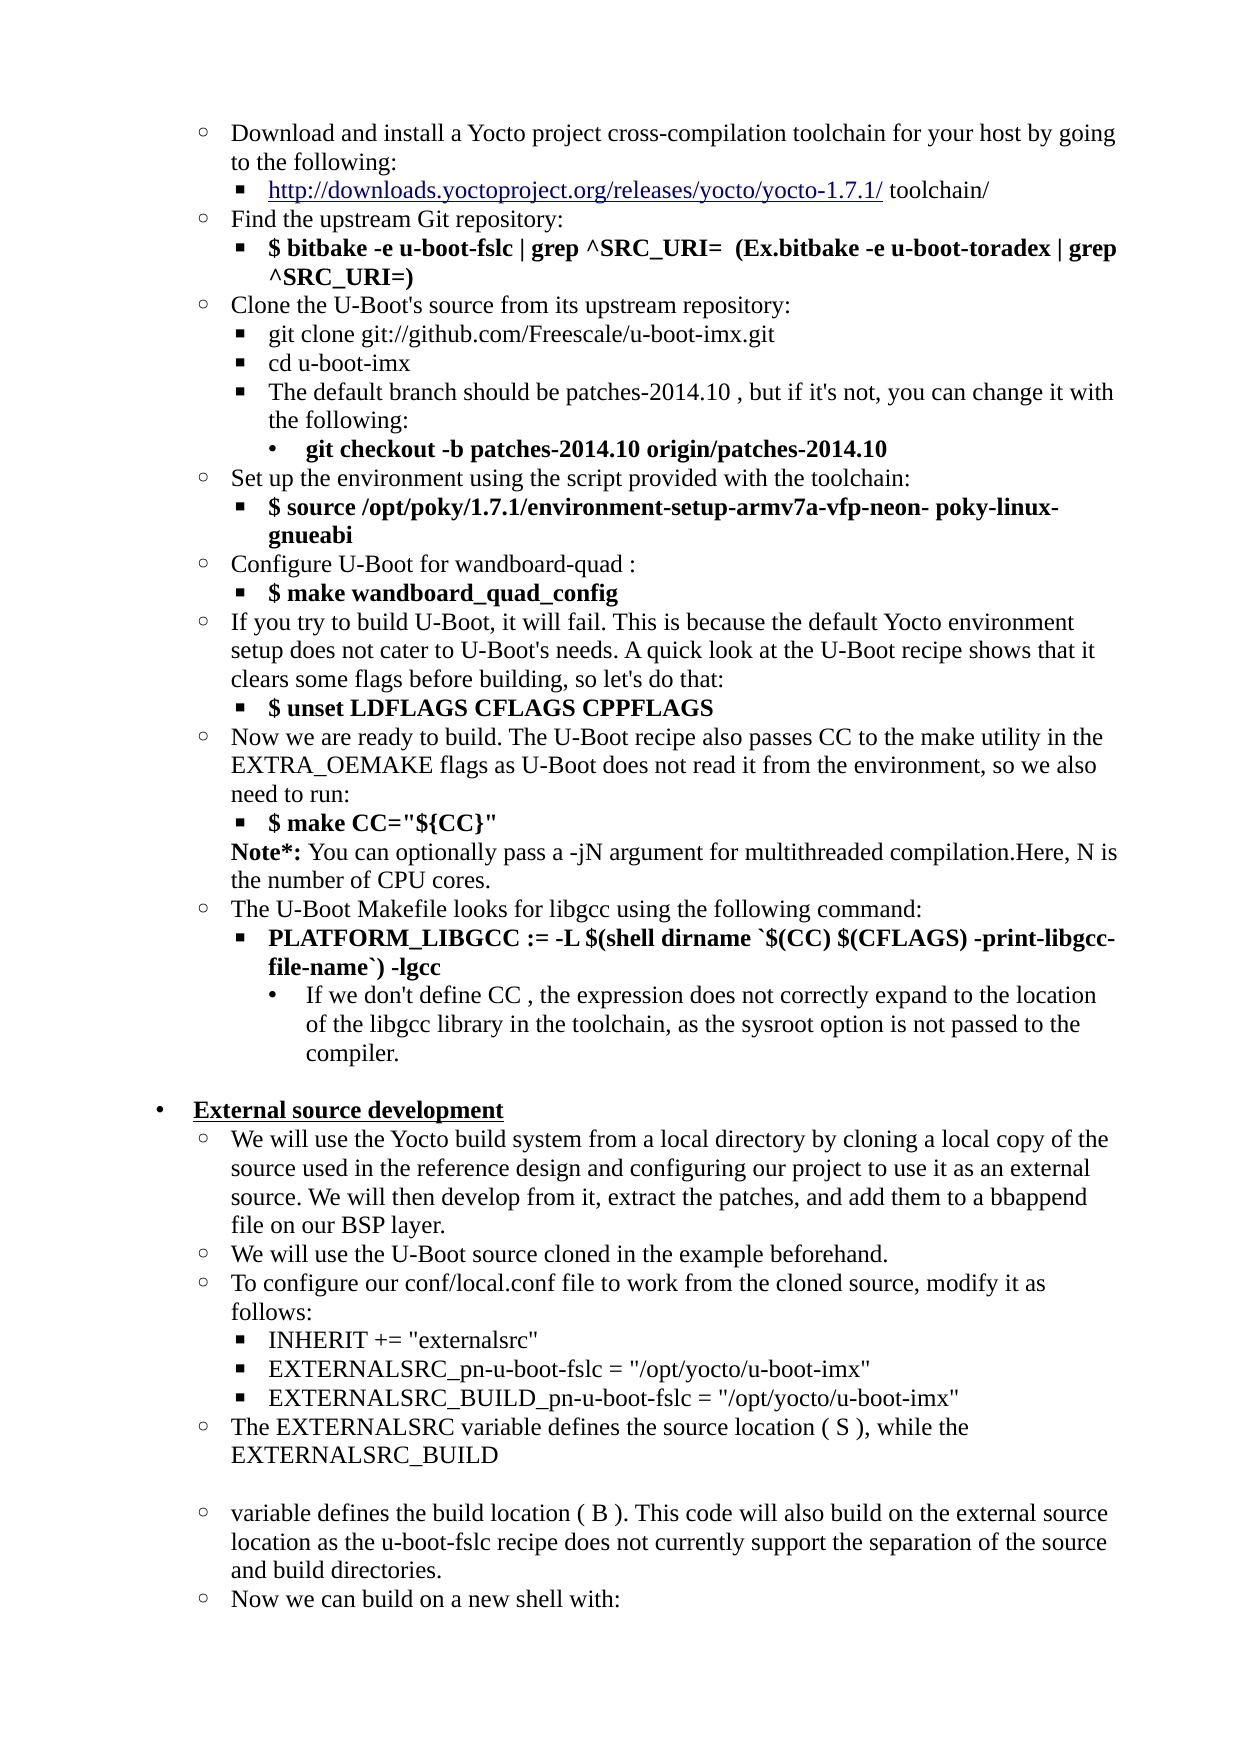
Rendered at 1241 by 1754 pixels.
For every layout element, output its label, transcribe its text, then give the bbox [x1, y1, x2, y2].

list Note*: You can optionally pass a -jN argument for multithreaded compilation.Here, N is the number of CPU cores. [193, 837, 1122, 894]
list git checkout -b patches-2014.10 origin/patches-2014.10 [268, 434, 1122, 463]
list Now we are ready to build. The U-Boot recipe also passes CC to the make utility in the EXTRA_OEMAKE flags as U-Boot does not read it from the environment, so we also need to run: [193, 722, 1122, 808]
list cd u-boot-imx [231, 348, 1122, 377]
list Set up the environment using the script provided with the toolchain: [193, 463, 1122, 492]
list $ source /opt/poky/1.7.1/environment-setup-armv7a-vfp-neon- poky-linux-gnueabi [231, 492, 1122, 549]
list $ make wandboard_quad_config [231, 578, 1122, 607]
list PLATFORM_LIBGCC := -L $(shell dirname `$(CC) $(CFLAGS) -print-libgcc- file-name`) -lgcc [231, 923, 1122, 981]
list The default branch should be patches-2014.10 , but if it's not, you can change it with the following: [231, 377, 1122, 434]
list variable defines the build location ( B ). This code will also build on the external source location as the u-boot-fslc recipe does not currently support the separation of the source and build directories. [193, 1498, 1122, 1584]
list Find the upstream Git repository: [193, 204, 1122, 233]
list Now we can build on a new shell with: [193, 1584, 1122, 1613]
list EXTERNALSRC_BUILD_pn-u-boot-fslc = "/opt/yocto/u-boot-imx" [231, 1383, 1122, 1412]
list External source development [156, 1096, 1122, 1124]
list git clone git://github.com/Freescale/u-boot-imx.git [231, 319, 1122, 348]
list Download and install a Yocto project cross-compilation toolchain for your host by going to the following: [193, 118, 1122, 176]
list If you try to build U-Boot, it will fail. This is because the default Yocto environment setup does not cater to U-Boot's needs. A quick look at the U-Boot recipe shows that it clears some flags before building, so let's do that: [193, 607, 1122, 693]
list Configure U-Boot for wandboard-quad : [193, 549, 1122, 578]
list $ bitbake -e u-boot-fslc | grep ^SRC_URI= (Ex.bitbake -e u-boot-toradex | grep ^SRC_URI=) [231, 233, 1122, 291]
list EXTERNALSRC_pn-u-boot-fslc = "/opt/yocto/u-boot-imx" [231, 1354, 1122, 1383]
list If we don't define CC , the expression does not correctly expand to the location of the libgcc library in the toolchain, as the sysroot option is not passed to the compiler. [268, 981, 1122, 1067]
list http://downloads.yoctoproject.org/releases/yocto/yocto-1.7.1/ toolchain/ [231, 176, 1122, 204]
list INHERIT += "externalsrc" [231, 1326, 1122, 1354]
list We will use the U-Boot source cloned in the example beforehand. [193, 1239, 1122, 1268]
list We will use the Yocto build system from a local directory by cloning a local copy of the source used in the reference design and configuring our project to use it as an external source. We will then develop from it, extract the patches, and add them to a bbappend file on our BSP layer. [193, 1124, 1122, 1239]
list To configure our conf/local.conf file to work from the cloned source, modify it as follows: [193, 1268, 1122, 1326]
list Clone the U-Boot's source from its upstream repository: [193, 291, 1122, 319]
list $ unset LDFLAGS CFLAGS CPPFLAGS [231, 693, 1122, 722]
list The EXTERNALSRC variable defines the source location ( S ), while the EXTERNALSRC_BUILD [193, 1412, 1122, 1469]
list The U-Boot Makefile looks for libgcc using the following command: [193, 894, 1122, 923]
list $ make CC="${CC}" [231, 808, 1122, 837]
